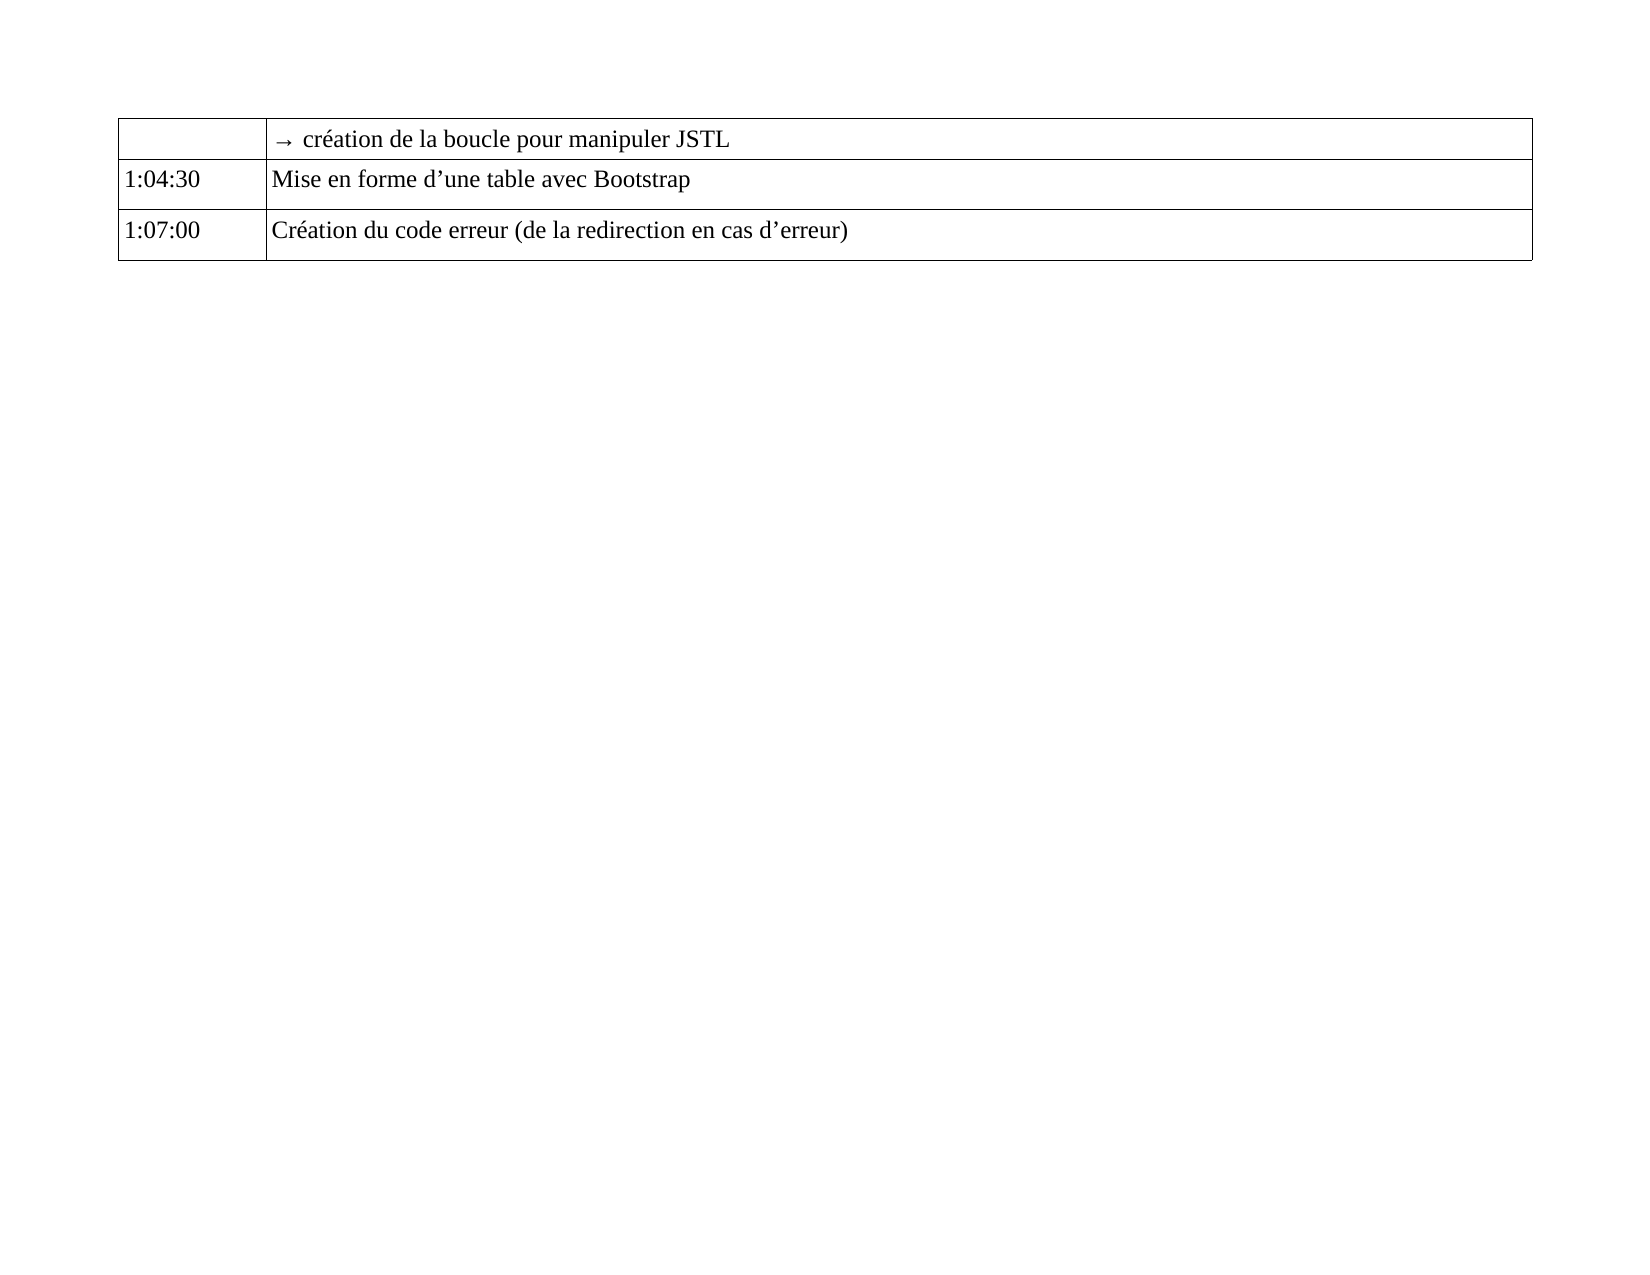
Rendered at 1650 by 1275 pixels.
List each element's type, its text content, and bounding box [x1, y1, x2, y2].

table_cell → création de la boucle pour manipuler JSTL [267, 119, 1532, 158]
table_cell 1:04:30 [119, 160, 266, 209]
table_cell Mise en forme d’une table avec Bootstrap [267, 160, 1532, 209]
table_cell 1:07:00 [119, 210, 266, 259]
table_cell Création du code erreur (de la redirection en cas d’erreur) [267, 210, 1532, 259]
table_cell [119, 119, 266, 158]
